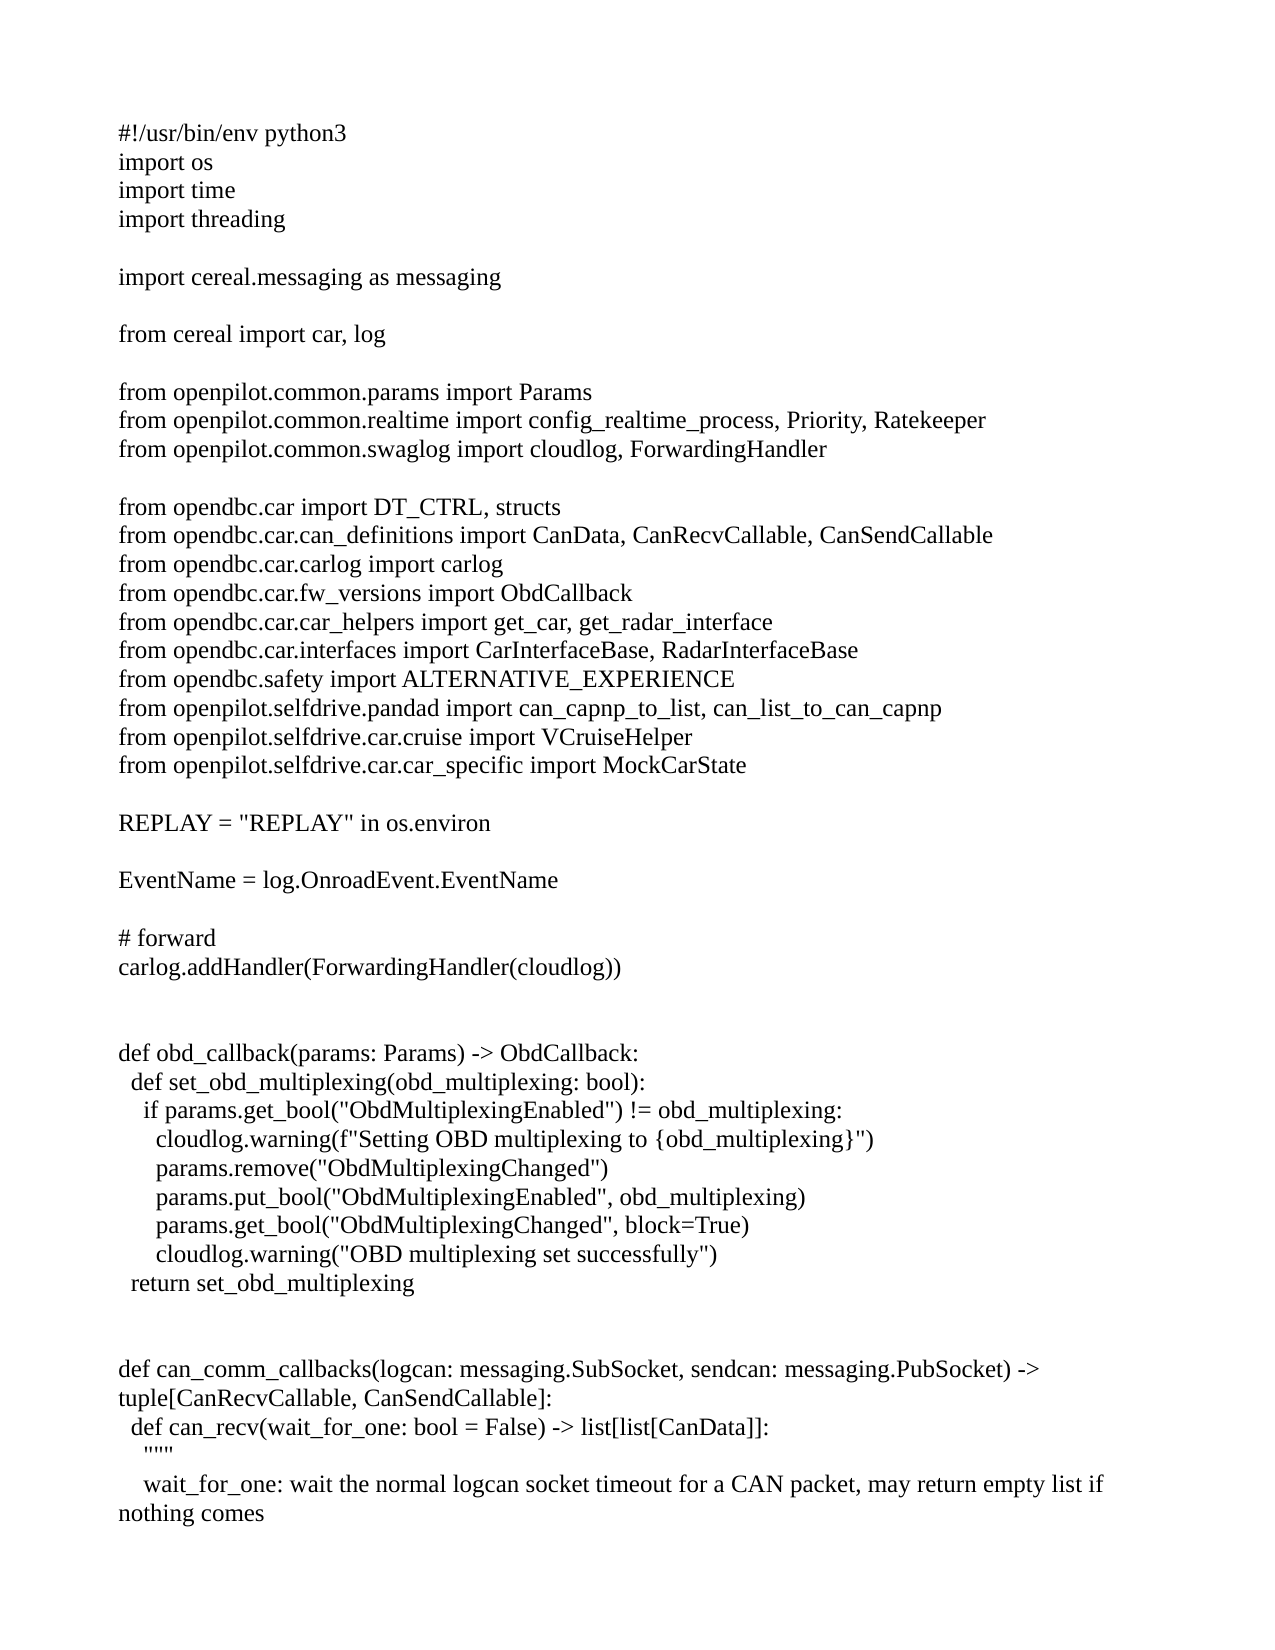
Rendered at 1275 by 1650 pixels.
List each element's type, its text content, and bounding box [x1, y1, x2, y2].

text from openpilot.selfdrive.pandad import can_capnp_to_list, can_list_to_can_capnp [118, 693, 1157, 722]
text from opendbc.car.can_definitions import CanData, CanRecvCallable, CanSendCallable [118, 521, 1157, 549]
text from opendbc.car.carlog import carlog [118, 549, 1157, 578]
text EventName = log.OnroadEvent.EventName [118, 866, 1157, 894]
text #!/usr/bin/env python3 [118, 118, 1157, 147]
text import threading [118, 204, 1157, 233]
text def can_recv(wait_for_one: bool = False) -> list[list[CanData]]: [118, 1412, 1157, 1441]
text import os [118, 147, 1157, 176]
text def obd_callback(params: Params) -> ObdCallback: [118, 1038, 1157, 1067]
text params.put_bool("ObdMultiplexingEnabled", obd_multiplexing) [118, 1182, 1157, 1211]
text cloudlog.warning(f"Setting OBD multiplexing to {obd_multiplexing}") [118, 1124, 1157, 1153]
text if params.get_bool("ObdMultiplexingEnabled") != obd_multiplexing: [118, 1096, 1157, 1124]
text from opendbc.car.interfaces import CarInterfaceBase, RadarInterfaceBase [118, 636, 1157, 664]
text wait_for_one: wait the normal logcan socket timeout for a CAN packet, may return empty list if nothing comes [118, 1469, 1157, 1527]
text def can_comm_callbacks(logcan: messaging.SubSocket, sendcan: messaging.PubSocket) -> tuple[CanRecvCallable, CanSendCallable]: [118, 1354, 1157, 1412]
text from openpilot.common.realtime import config_realtime_process, Priority, Ratekeeper [118, 406, 1157, 434]
text from opendbc.car.fw_versions import ObdCallback [118, 578, 1157, 607]
text cloudlog.warning("OBD multiplexing set successfully") [118, 1239, 1157, 1268]
text import time [118, 176, 1157, 204]
text return set_obd_multiplexing [118, 1268, 1157, 1297]
text from openpilot.common.params import Params [118, 377, 1157, 406]
text from openpilot.selfdrive.car.cruise import VCruiseHelper [118, 722, 1157, 751]
text """ [118, 1441, 1157, 1469]
text params.get_bool("ObdMultiplexingChanged", block=True) [118, 1211, 1157, 1239]
text from openpilot.common.swaglog import cloudlog, ForwardingHandler [118, 434, 1157, 463]
text from opendbc.car.car_helpers import get_car, get_radar_interface [118, 607, 1157, 636]
text params.remove("ObdMultiplexingChanged") [118, 1153, 1157, 1182]
text from opendbc.safety import ALTERNATIVE_EXPERIENCE [118, 664, 1157, 693]
text def set_obd_multiplexing(obd_multiplexing: bool): [118, 1067, 1157, 1096]
text import cereal.messaging as messaging [118, 262, 1157, 291]
text # forward [118, 923, 1157, 952]
text from cereal import car, log [118, 319, 1157, 348]
text from opendbc.car import DT_CTRL, structs [118, 492, 1157, 521]
text carlog.addHandler(ForwardingHandler(cloudlog)) [118, 952, 1157, 981]
text REPLAY = "REPLAY" in os.environ [118, 808, 1157, 837]
text from openpilot.selfdrive.car.car_specific import MockCarState [118, 751, 1157, 779]
